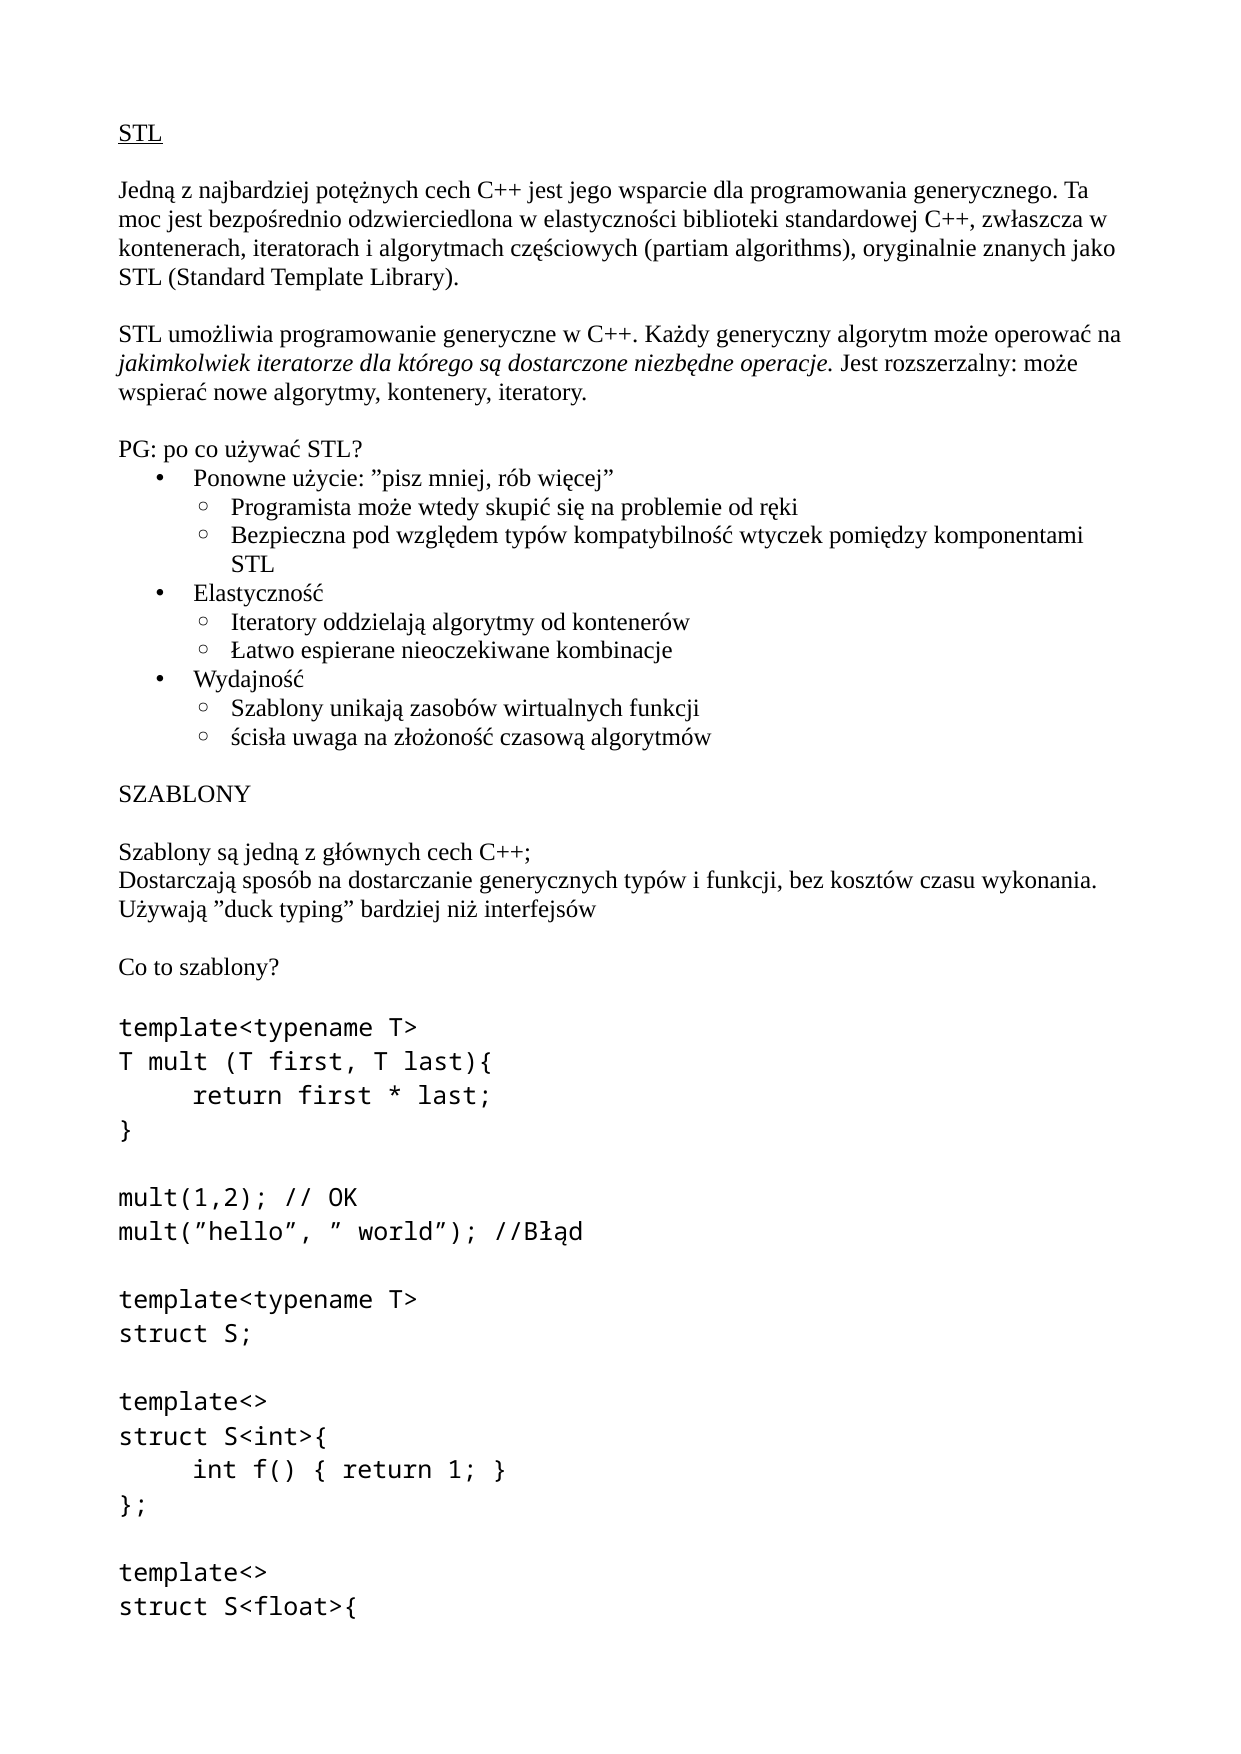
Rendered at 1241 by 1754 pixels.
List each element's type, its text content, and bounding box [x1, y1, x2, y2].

text struct S<int>{ [118, 1418, 1122, 1452]
list Programista może wtedy skupić się na problemie od ręki [193, 492, 1122, 521]
text } [118, 1112, 1122, 1146]
text T mult (T first, T last){ [118, 1043, 1122, 1077]
text Szablony są jedną z głównych cech C++; [118, 837, 1122, 866]
text Jedną z najbardziej potężnych cech C++ jest jego wsparcie dla programowania generycznego. Ta moc jest bezpośrednio odzwierciedlona w elastyczności biblioteki standardowej C++, zwłaszcza w kontenerach, iteratorach i algorytmach częściowych (partiam algorithms), oryginalnie znanych jako STL (Standard Template Library). [118, 176, 1122, 291]
text template<> [118, 1384, 1122, 1418]
text Co to szablony? [118, 952, 1122, 981]
list Łatwo espierane nieoczekiwane kombinacje [193, 636, 1122, 664]
list ścisła uwaga na złożoność czasową algorytmów [193, 722, 1122, 751]
list Bezpieczna pod względem typów kompatybilność wtyczek pomiędzy komponentami STL [193, 521, 1122, 578]
text mult(”hello”, ” world”); //Błąd [118, 1214, 1122, 1248]
text template<typename T> [118, 1009, 1122, 1043]
text STL [118, 118, 1122, 147]
text return first * last; [118, 1077, 1122, 1112]
text Dostarczają sposób na dostarczanie generycznych typów i funkcji, bez kosztów czasu wykonania. [118, 866, 1122, 894]
text struct S; [118, 1316, 1122, 1350]
text }; [118, 1486, 1122, 1520]
text SZABLONY [118, 779, 1122, 808]
text template<> [118, 1554, 1122, 1588]
text template<typename T> [118, 1282, 1122, 1316]
list Iteratory oddzielają algorytmy od kontenerów [193, 607, 1122, 636]
text struct S<float>{ [118, 1588, 1122, 1622]
text STL umożliwia programowanie generyczne w C++. Każdy generyczny algorytm może operować na jakimkolwiek iteratorze dla którego są dostarczone niezbędne operacje. Jest rozszerzalny: może wspierać nowe algorytmy, kontenery, iteratory. [118, 319, 1122, 406]
text int f() { return 1; } [118, 1452, 1122, 1486]
list Wydajność [156, 664, 1122, 693]
list Szablony unikają zasobów wirtualnych funkcji [193, 693, 1122, 722]
text PG: po co używać STL? [118, 434, 1122, 463]
text mult(1,2); // OK [118, 1180, 1122, 1214]
list Ponowne użycie: ”pisz mniej, rób więcej” [156, 463, 1122, 492]
list Elastyczność [156, 578, 1122, 607]
text Używają ”duck typing” bardziej niż interfejsów [118, 894, 1122, 923]
